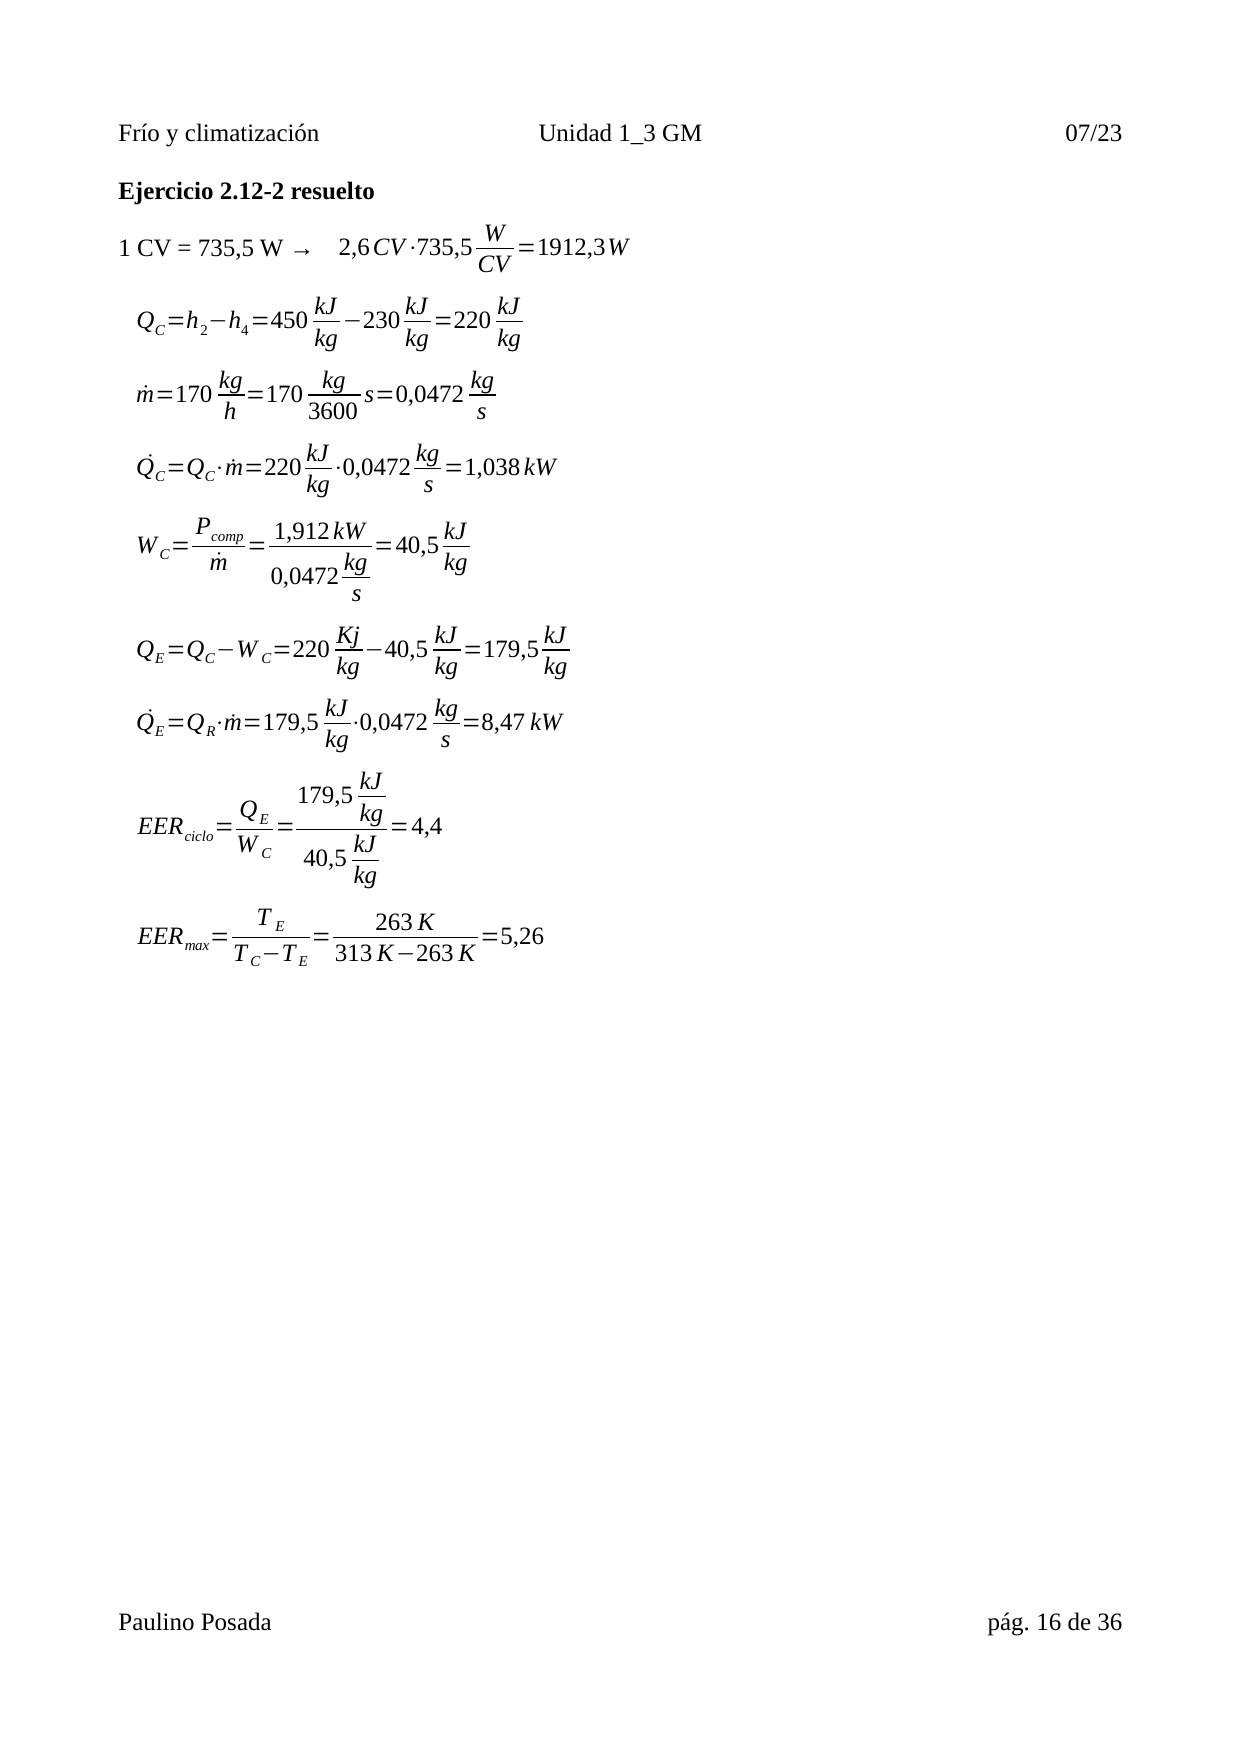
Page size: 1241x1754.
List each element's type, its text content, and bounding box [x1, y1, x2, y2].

text 1 CV = 735,5 W → [118, 219, 1122, 278]
text Ejercicio 2.12-2 resuelto [118, 176, 1122, 205]
